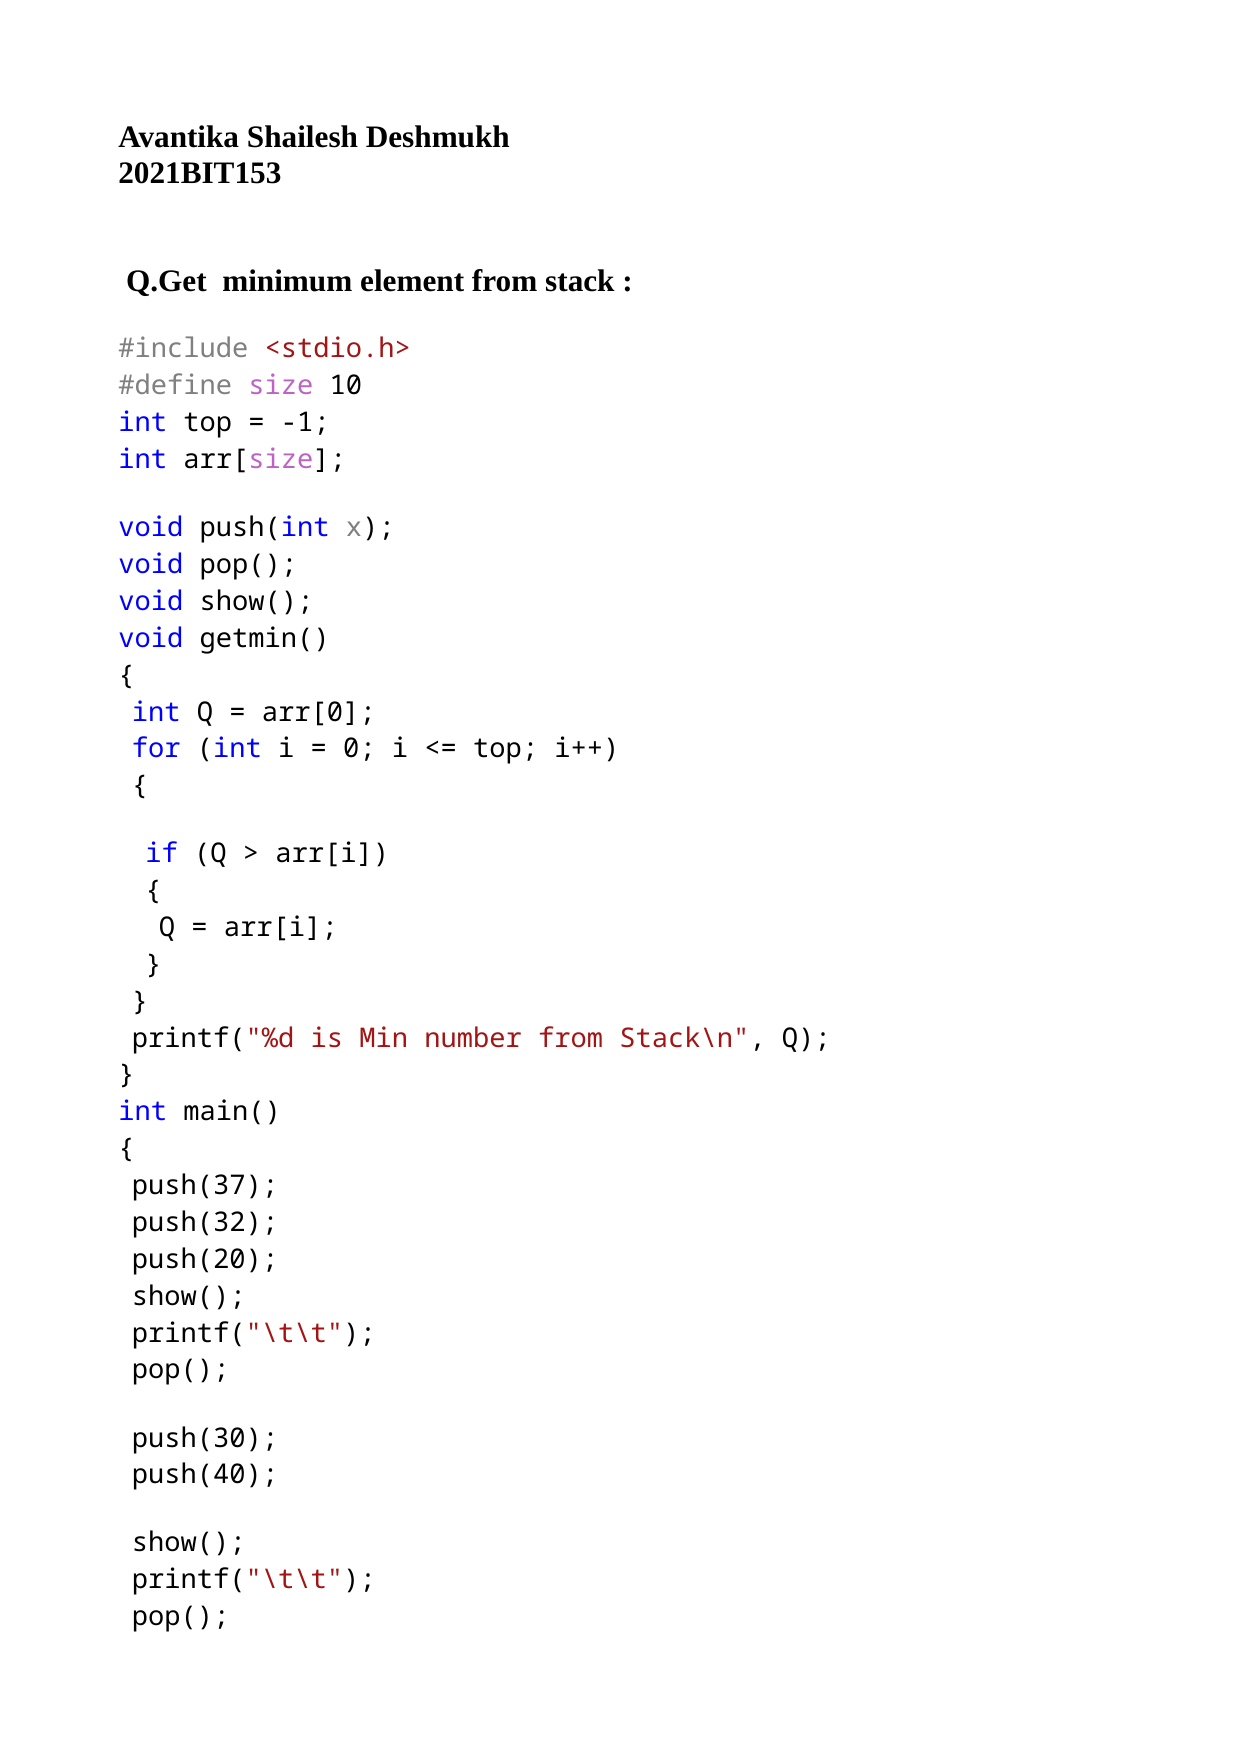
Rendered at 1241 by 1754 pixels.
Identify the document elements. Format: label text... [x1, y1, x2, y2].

text Q = arr[i]; [118, 907, 1122, 944]
text printf("\t\t"); [118, 1560, 1122, 1597]
text void push(int x); [118, 508, 1122, 544]
text push(32); [118, 1202, 1122, 1239]
text { [118, 871, 1122, 907]
text 2021BIT153 [118, 154, 1122, 190]
text if (Q > arr[i]) [118, 834, 1122, 871]
text } [118, 981, 1122, 1018]
text int arr[size]; [118, 439, 1122, 476]
text pop(); [118, 1350, 1122, 1387]
text pop(); [118, 1597, 1122, 1633]
text #define size 10 [118, 366, 1122, 403]
text Q.Get minimum element from stack : [118, 262, 1122, 298]
text push(20); [118, 1239, 1122, 1276]
text #include <stdio.h> [118, 329, 1122, 366]
text } [118, 944, 1122, 981]
text show(); [118, 1523, 1122, 1560]
text int main() [118, 1092, 1122, 1129]
text void getmin() [118, 618, 1122, 655]
text printf("\t\t"); [118, 1313, 1122, 1350]
text { [118, 1129, 1122, 1166]
text push(30); [118, 1418, 1122, 1455]
text show(); [118, 1276, 1122, 1313]
text int top = -1; [118, 403, 1122, 439]
text for (int i = 0; i <= top; i++) [118, 729, 1122, 766]
text Avantika Shailesh Deshmukh [118, 118, 1122, 154]
text { [118, 766, 1122, 803]
text push(37); [118, 1166, 1122, 1202]
text push(40); [118, 1455, 1122, 1492]
text void pop(); [118, 544, 1122, 581]
text { [118, 655, 1122, 692]
text int Q = arr[0]; [118, 692, 1122, 729]
text } [118, 1055, 1122, 1092]
text void show(); [118, 581, 1122, 618]
text printf("%d is Min number from Stack\n", Q); [118, 1018, 1122, 1055]
